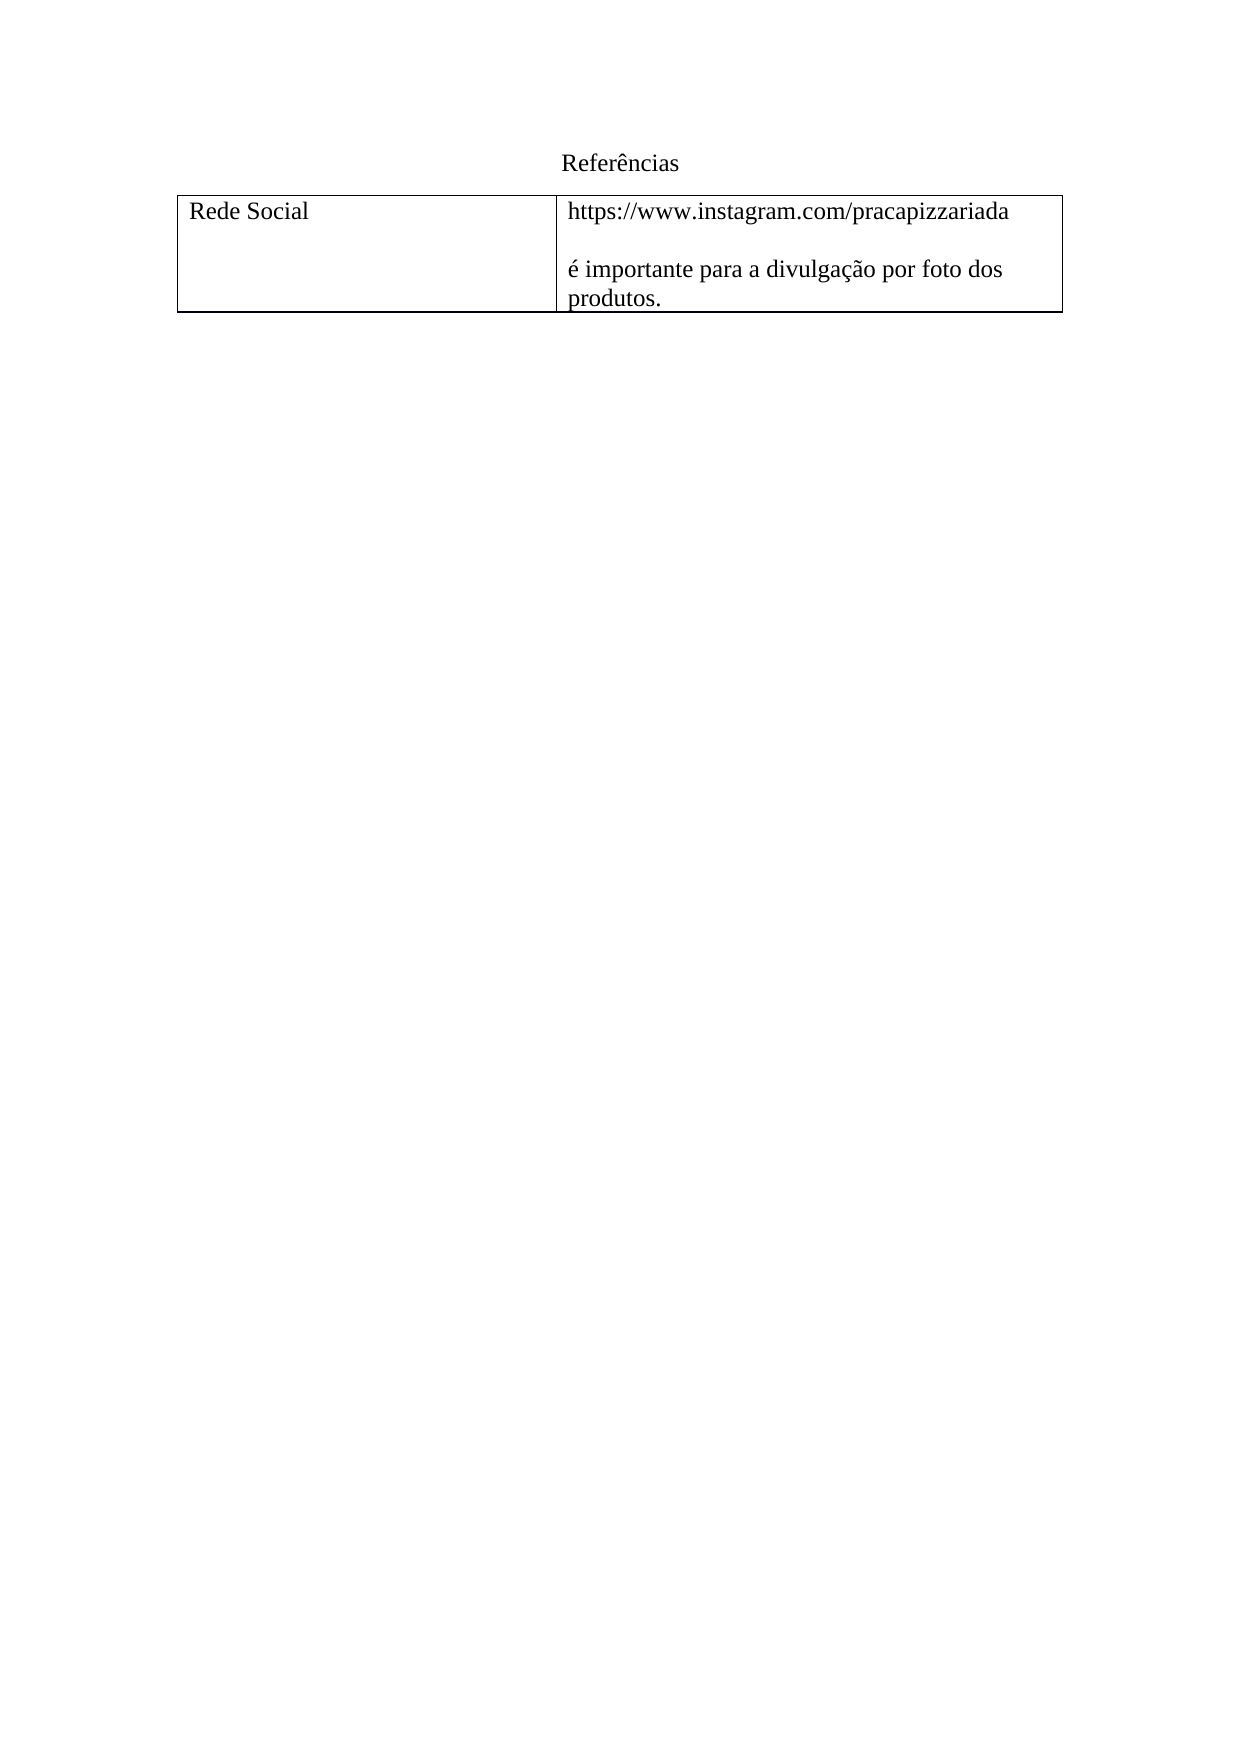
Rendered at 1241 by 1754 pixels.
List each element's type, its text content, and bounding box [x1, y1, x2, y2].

table_header https://www.instagram.com/pracapizzariada é importante para a divulgação por foto dos produtos. [557, 196, 1062, 311]
text Referências [177, 148, 1063, 176]
table_header Rede Social [178, 196, 556, 311]
